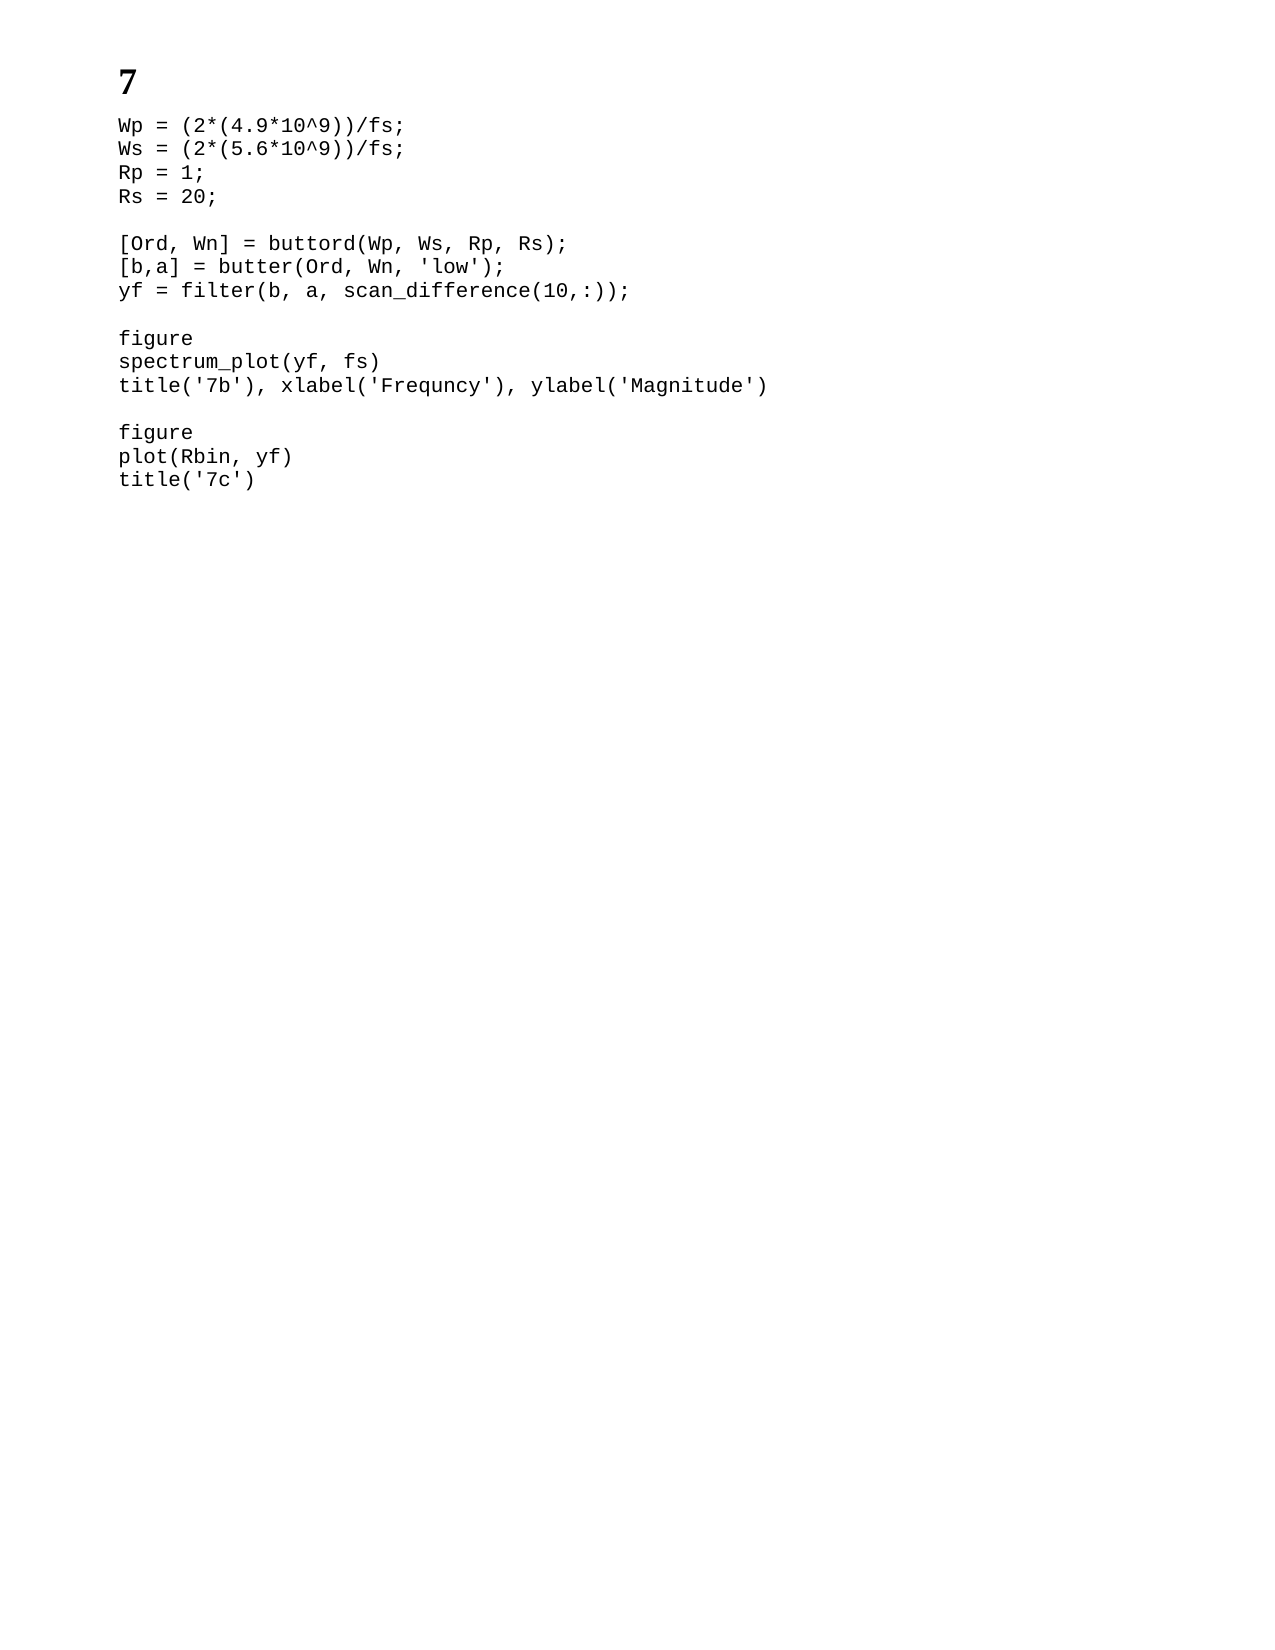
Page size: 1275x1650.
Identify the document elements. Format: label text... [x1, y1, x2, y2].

text plot(Rbin, yf) [118, 446, 1216, 469]
text figure [118, 327, 1216, 351]
text [Ord, Wn] = buttord(Wp, Ws, Rp, Rs); [118, 233, 1216, 257]
text Rp = 1; [118, 162, 1216, 186]
text title('7c') [118, 469, 1216, 493]
text Rs = 20; [118, 186, 1216, 209]
text Ws = (2*(5.6*10^9))/fs; [118, 138, 1216, 162]
text yf = filter(b, a, scan_difference(10,:)); [118, 280, 1216, 304]
text figure [118, 422, 1216, 446]
text title('7b'), xlabel('Frequncy'), ylabel('Magnitude') [118, 375, 1216, 398]
text spectrum_plot(yf, fs) [118, 351, 1216, 375]
text Wp = (2*(4.9*10^9))/fs; [118, 115, 1216, 138]
text [b,a] = butter(Ord, Wn, 'low'); [118, 257, 1216, 280]
subtitle 7 [118, 59, 1216, 102]
